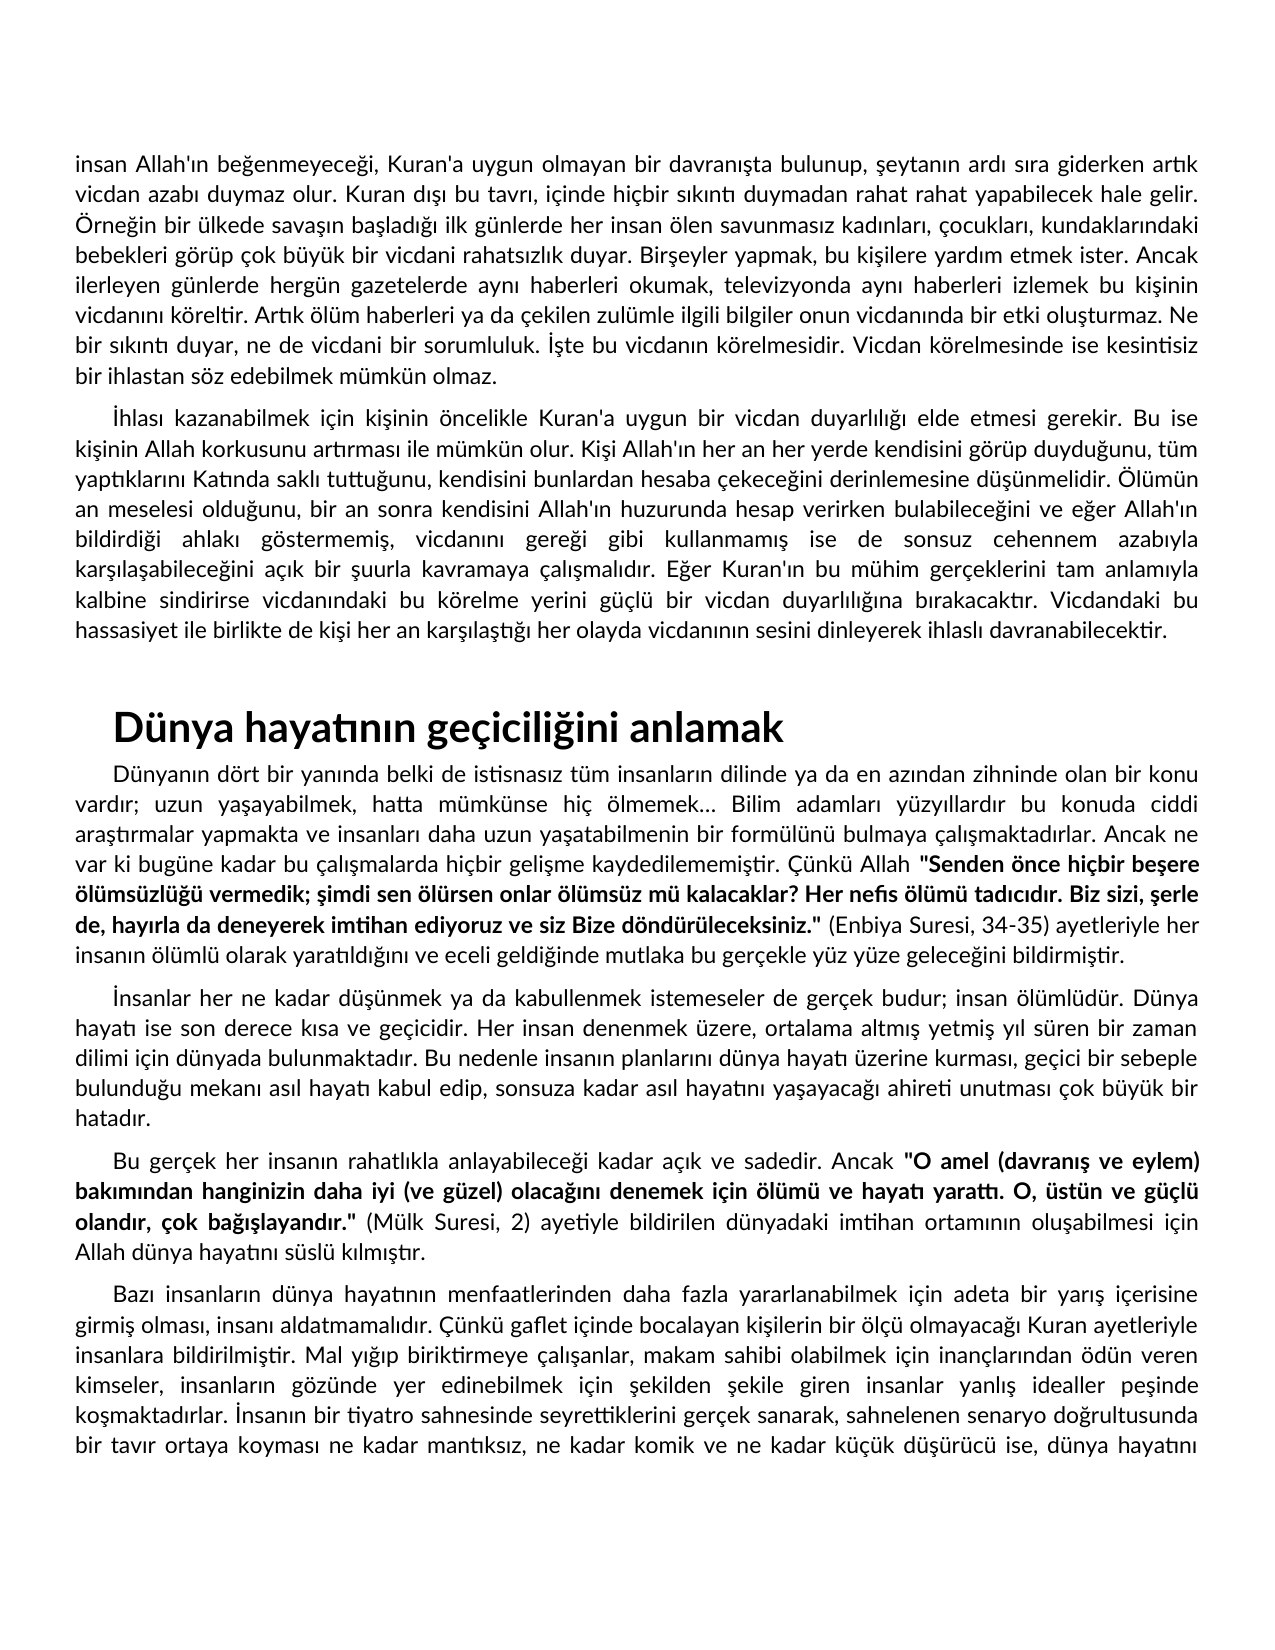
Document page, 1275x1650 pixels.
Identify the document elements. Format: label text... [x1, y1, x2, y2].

text insan Allah'ın beğenmeyeceği, Kuran'a uygun olmayan bir davranışta bulunup, şeytanın ardı sıra giderken artık vicdan azabı duymaz olur. Kuran dışı bu tavrı, içinde hiçbir sıkıntı duymadan rahat rahat yapabilecek hale gelir. Örneğin bir ülkede savaşın başladığı ilk günlerde her insan ölen savunmasız kadınları, çocukları, kundaklarındaki bebekleri görüp çok büyük bir vicdani rahatsızlık duyar. Birşeyler yapmak, bu kişilere yardım etmek ister. Ancak ilerleyen günlerde hergün gazetelerde aynı haberleri okumak, televizyonda aynı haberleri izlemek bu kişinin vicdanını köreltir. Artık ölüm haberleri ya da çekilen zulümle ilgili bilgiler onun vicdanında bir etki oluşturmaz. Ne bir sıkıntı duyar, ne de vicdani bir sorumluluk. İşte bu vicdanın körelmesidir. Vicdan körelmesinde ise kesintisiz bir ihlastan söz edebilmek mümkün olmaz. [75, 150, 1200, 389]
text Bu gerçek her insanın rahatlıkla anlayabileceği kadar açık ve sadedir. Ancak "O amel (davranış ve eylem) bakımından hanginizin daha iyi (ve güzel) olacağını denemek için ölümü ve hayatı yarattı. O, üstün ve güçlü olandır, çok bağışlayandır." (Mülk Suresi, 2) ayetiyle bildirilen dünyadaki imtihan ortamının oluşabilmesi için Allah dünya hayatını süslü kılmıştır. [75, 1147, 1200, 1265]
text İnsanlar her ne kadar düşünmek ya da kabullenmek istemeseler de gerçek budur; insan ölümlüdür. Dünya hayatı ise son derece kısa ve geçicidir. Her insan denenmek üzere, ortalama altmış yetmiş yıl süren bir zaman dilimi için dünyada bulunmaktadır. Bu nedenle insanın planlarını dünya hayatı üzerine kurması, geçici bir sebeple bulunduğu mekanı asıl hayatı kabul edip, sonsuza kadar asıl hayatını yaşayacağı ahireti unutması çok büyük bir hatadır. [75, 983, 1200, 1132]
text İhlası kazanabilmek için kişinin öncelikle Kuran'a uygun bir vicdan duyarlılığı elde etmesi gerekir. Bu ise kişinin Allah korkusunu artırması ile mümkün olur. Kişi Allah'ın her an her yerde kendisini görüp duyduğunu, tüm yaptıklarını Katında saklı tuttuğunu, kendisini bunlardan hesaba çekeceğini derinlemesine düşünmelidir. Ölümün an meselesi olduğunu, bir an sonra kendisini Allah'ın huzurunda hesap verirken bulabileceğini ve eğer Allah'ın bildirdiği ahlakı göstermemiş, vicdanını gereği gibi kullanmamış ise de sonsuz cehennem azabıyla karşılaşabileceğini açık bir şuurla kavramaya çalışmalıdır. Eğer Kuran'ın bu mühim gerçeklerini tam anlamıyla kalbine sindirirse vicdanındaki bu körelme yerini güçlü bir vicdan duyarlılığına bırakacaktır. Vicdandaki bu hassasiyet ile birlikte de kişi her an karşılaştığı her olayda vicdanının sesini dinleyerek ihlaslı davranabilecektir. [75, 404, 1200, 643]
text Dünyanın dört bir yanında belki de istisnasız tüm insanların dilinde ya da en azından zihninde olan bir konu vardır; uzun yaşayabilmek, hatta mümkünse hiç ölmemek… Bilim adamları yüzyıllardır bu konuda ciddi araştırmalar yapmakta ve insanları daha uzun yaşatabilmenin bir formülünü bulmaya çalışmaktadırlar. Ancak ne var ki bugüne kadar bu çalışmalarda hiçbir gelişme kaydedilememiştir. Çünkü Allah "Senden önce hiçbir beşere ölümsüzlüğü vermedik; şimdi sen ölürsen onlar ölümsüz mü kalacaklar? Her nefis ölümü tadıcıdır. Biz sizi, şerle de, hayırla da deneyerek imtihan ediyoruz ve siz Bize döndürüleceksiniz." (Enbiya Suresi, 34-35) ayetleriyle her insanın ölümlü olarak yaratıldığını ve eceli geldiğinde mutlaka bu gerçekle yüz yüze geleceğini bildirmiştir. [75, 759, 1200, 968]
subtitle Dünya hayatının geçiciliğini anlamak [112, 701, 1200, 751]
text Bazı insanların dünya hayatının menfaatlerinden daha fazla yararlanabilmek için adeta bir yarış içerisine girmiş olması, insanı aldatmamalıdır. Çünkü gaflet içinde bocalayan kişilerin bir ölçü olmayacağı Kuran ayetleriyle insanlara bildirilmiştir. Mal yığıp biriktirmeye çalışanlar, makam sahibi olabilmek için inançlarından ödün veren kimseler, insanların gözünde yer edinebilmek için şekilden şekile giren insanlar yanlış idealler peşinde koşmaktadırlar. İnsanın bir tiyatro sahnesinde seyrettiklerini gerçek sanarak, sahnelenen senaryo doğrultusunda bir tavır ortaya koyması ne kadar mantıksız, ne kadar komik ve ne kadar küçük düşürücü ise, dünya hayatını [75, 1280, 1200, 1459]
